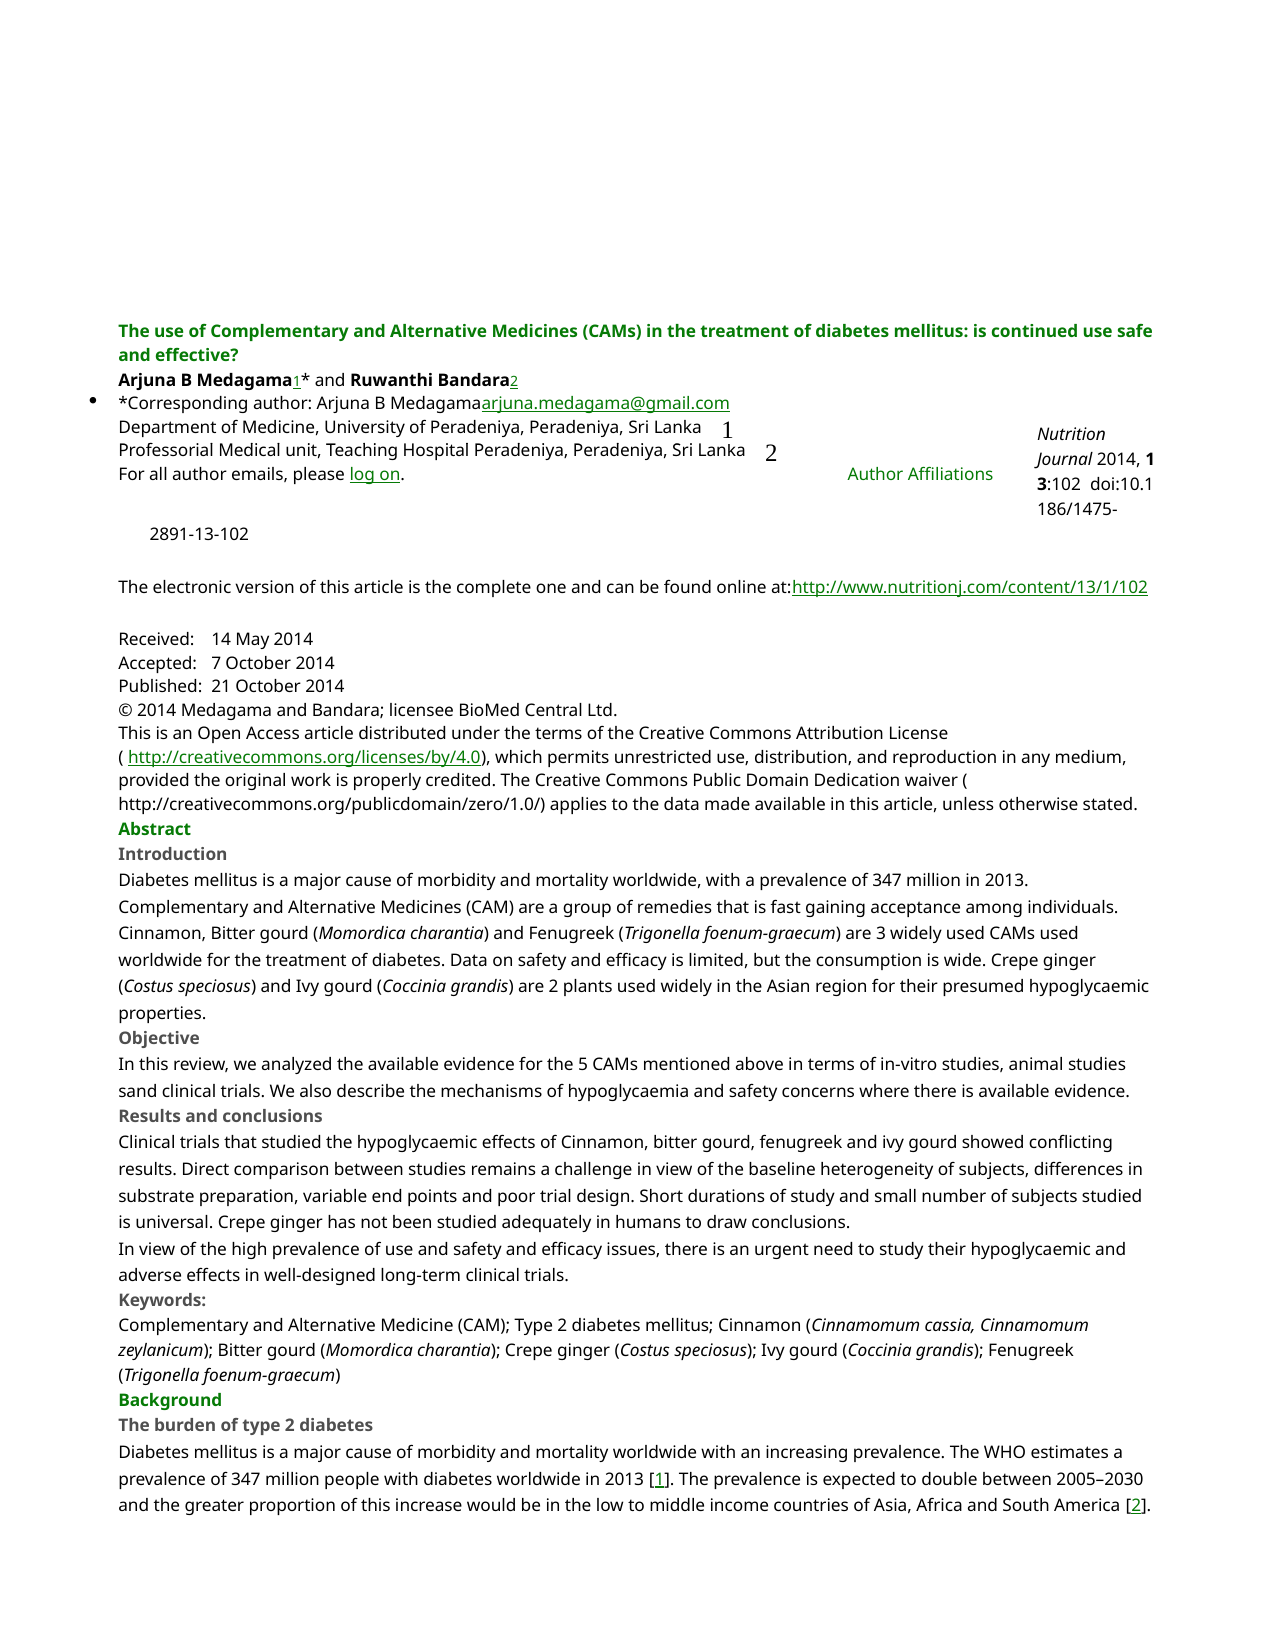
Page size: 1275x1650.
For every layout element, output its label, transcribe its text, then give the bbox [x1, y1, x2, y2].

table_header 14 May 2014 [211, 628, 362, 651]
subtitle Introduction [118, 840, 1157, 865]
subtitle Background [118, 1387, 1157, 1412]
table_header Received: [118, 628, 211, 651]
text 1 [702, 415, 733, 444]
subtitle Abstract [118, 815, 1157, 840]
table_cell 7 October 2014 [211, 651, 362, 674]
text [733, 415, 1006, 438]
text Arjuna B Medagama1* and Ruwanthi Bandara2 [118, 366, 1157, 391]
subtitle Objective [118, 1024, 1157, 1049]
text The electronic version of this article is the complete one and can be found online at:http://www.nutritionj.com/content/13/1/102 [118, 574, 1157, 599]
text Author Affiliations [807, 462, 993, 485]
subtitle The burden of type 2 diabetes [118, 1412, 1157, 1437]
table_cell 21 October 2014 [211, 674, 362, 698]
text Clinical trials that studied the hypoglycaemic effects of Cinnamon, bitter gourd, fenugreek and ivy gourd showed conflicting results. Direct comparison between studies remains a challenge in view of the baseline heterogeneity of subjects, differences in substrate preparation, variable end points and poor trial design. Short durations of study and small number of subjects studied is universal. Crepe ginger has not been studied adequately in humans to draw conclusions. [118, 1127, 1157, 1234]
text Department of Medicine, University of Peradeniya, Peradeniya, Sri Lanka [118, 415, 702, 438]
text In view of the high prevalence of use and safety and efficacy issues, there is an urgent need to study their hypoglycaemic and adverse effects in well-designed long-term clinical trials. [118, 1234, 1157, 1287]
text Professorial Medical unit, Teaching Hospital Peradeniya, Peradeniya, Sri Lanka [118, 438, 746, 462]
text 2 [746, 438, 777, 467]
table_cell Accepted: [118, 651, 211, 674]
text © 2014 Medagama and Bandara; licensee BioMed Central Ltd. [118, 698, 1157, 721]
table_cell Published: [118, 674, 211, 698]
text Diabetes mellitus is a major cause of morbidity and mortality worldwide with an increasing prevalence. The WHO estimates a prevalence of 347 million people with diabetes worldwide in 2013 [1]. The prevalence is expected to double between 2005–2030 and the greater proportion of this increase would be in the low to middle income countries of Asia, Africa and South America [2]. [118, 1437, 1157, 1517]
subtitle Results and conclusions [118, 1102, 1157, 1127]
text Diabetes mellitus is a major cause of morbidity and mortality worldwide, with a prevalence of 347 million in 2013. Complementary and Alternative Medicines (CAM) are a group of remedies that is fast gaining acceptance among individuals. Cinnamon, Bitter gourd (Momordica charantia) and Fenugreek (Trigonella foenum-graecum) are 3 widely used CAMs used worldwide for the treatment of diabetes. Data on safety and efficacy is limited, but the consumption is wide. Crepe ginger (Costus speciosus) and Ivy gourd (Coccinia grandis) are 2 plants used widely in the Asian region for their presumed hypoglycaemic properties. [118, 865, 1157, 1024]
list *Corresponding author: Arjuna B Medagamaarjuna.medagama@gmail.com [118, 391, 1006, 415]
text Complementary and Alternative Medicine (CAM); Type 2 diabetes mellitus; Cinnamon (Cinnamomum cassia, Cinnamomum zeylanicum); Bitter gourd (Momordica charantia); Crepe ginger (Costus speciosus); Ivy gourd (Coccinia grandis); Fenugreek (Trigonella foenum-graecum) [118, 1312, 1157, 1387]
text [777, 438, 1006, 462]
text This is an Open Access article distributed under the terms of the Creative Commons Attribution License ( http://creativecommons.org/licenses/by/4.0), which permits unrestricted use, distribution, and reproduction in any medium, provided the original work is properly credited. The Creative Commons Public Domain Dedication waiver ( http://creativecommons.org/publicdomain/zero/1.0/) applies to the data made available in this article, unless otherwise stated. [118, 721, 1157, 815]
subtitle The use of Complementary and Alternative Medicines (CAMs) in the treatment of diabetes mellitus: is continued use safe and effective? [118, 319, 1157, 366]
text In this review, we analyzed the available evidence for the 5 CAMs mentioned above in terms of in-vitro studies, animal studies sand clinical trials. We also describe the mechanisms of hypoglycaemia and safety concerns where there is available evidence. [118, 1049, 1157, 1102]
text Nutrition Journal 2014, 13:102 doi:10.1186/1475-2891-13-102 [149, 420, 1157, 545]
subtitle Keywords: [118, 1287, 1157, 1312]
text For all author emails, please log on. [118, 462, 807, 485]
